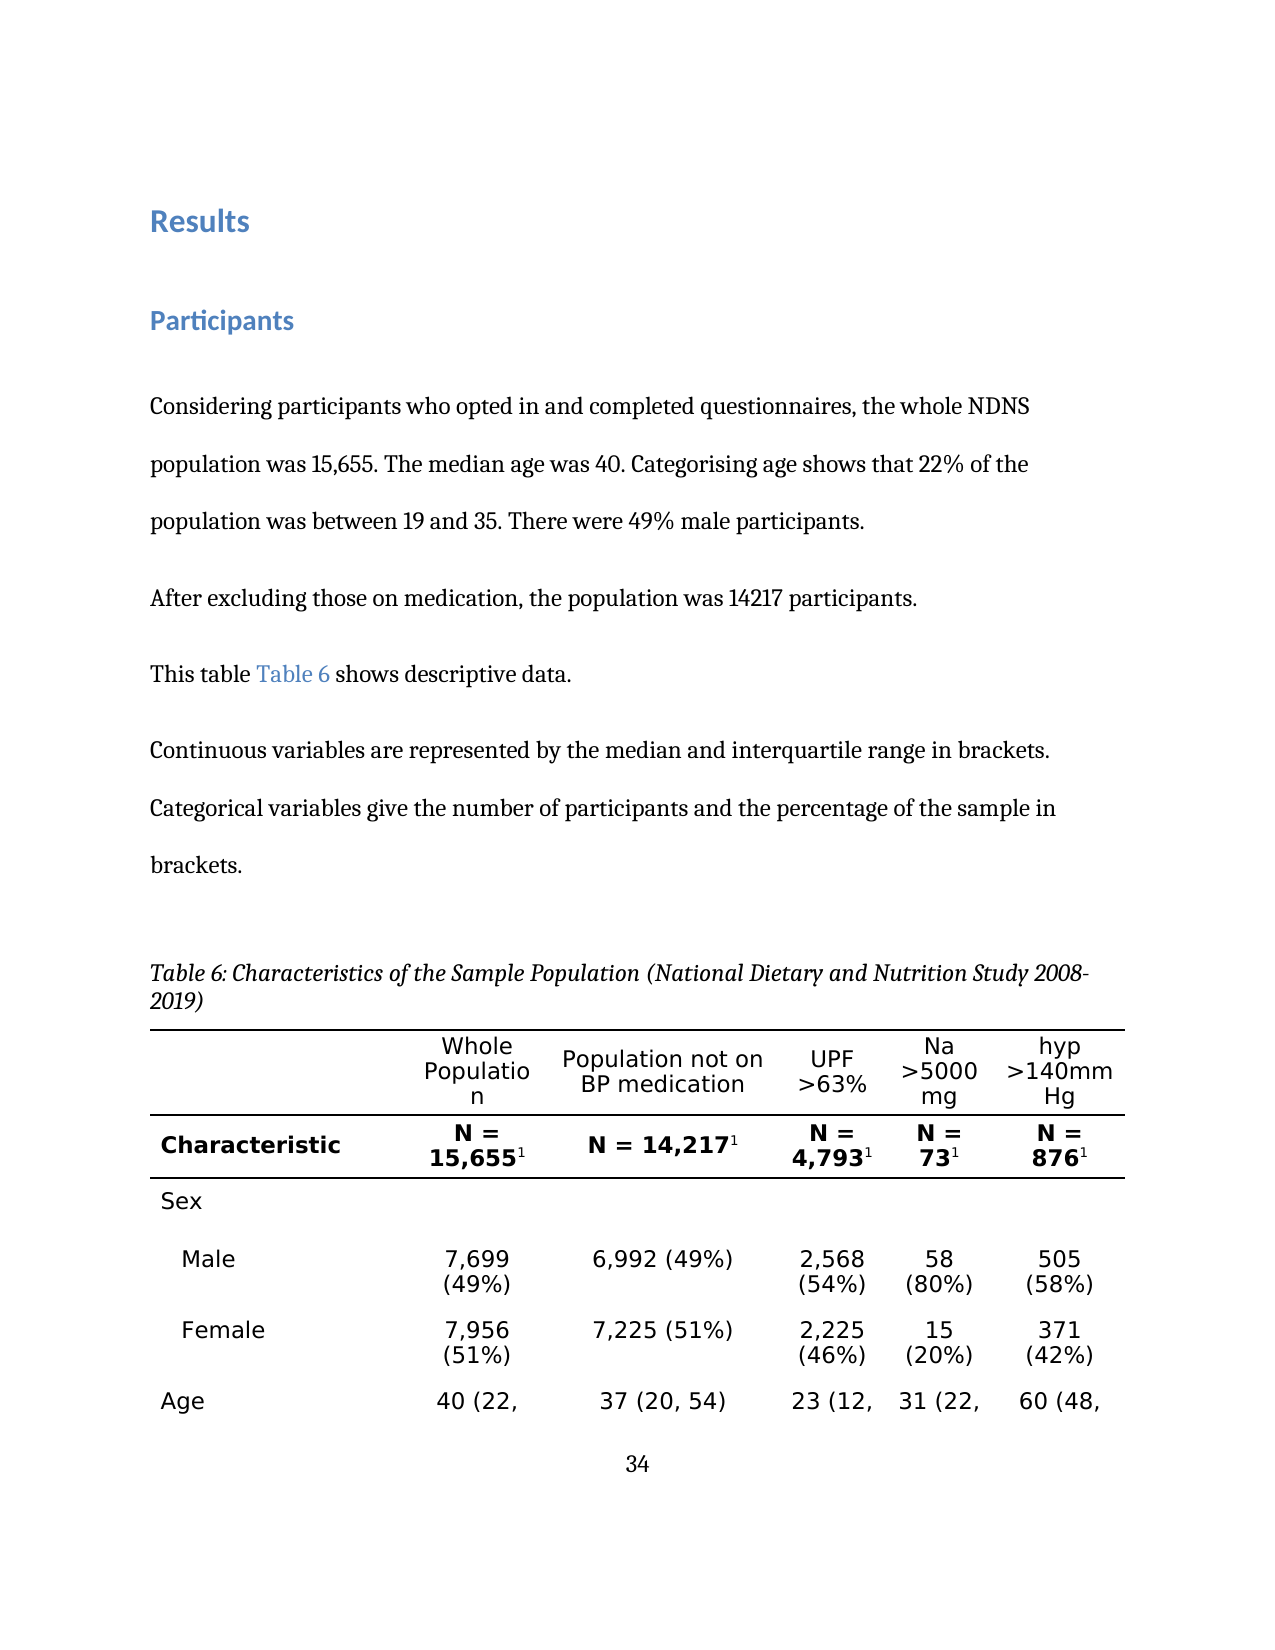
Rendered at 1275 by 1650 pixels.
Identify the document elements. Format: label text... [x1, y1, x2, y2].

table_cell Female [150, 1308, 408, 1379]
table_cell 58 (80%) [884, 1237, 994, 1308]
table_cell 7,956 (51%) [409, 1308, 545, 1379]
table_header Whole Population [409, 1031, 545, 1114]
table_header hyp >140mmHg [994, 1031, 1125, 1114]
table_cell Sex [150, 1179, 408, 1237]
text Continuous variables are represented by the median and interquartile range in brackets. Categorical variables give the number of participants and the percentage of the sample in brackets. [150, 736, 1125, 880]
text This table Table 6 shows descriptive data. [150, 660, 1125, 688]
table_cell [545, 1179, 780, 1237]
text Considering participants who opted in and completed questionnaires, the whole NDNS population was 15,655. The median age was 40. Categorising age shows that 22% of the population was between 19 and 35. There were 49% male participants. [150, 392, 1125, 536]
table_cell N = 15,6551 [409, 1116, 545, 1177]
table_cell [884, 1179, 994, 1237]
subtitle Participants [150, 302, 1125, 338]
text Table 6: Characteristics of the Sample Population (National Dietary and Nutrition Study 2008-2019) [150, 958, 1125, 1016]
table_cell N = 731 [884, 1116, 994, 1177]
table_cell 31 (22, [884, 1379, 994, 1421]
table_cell 505 (58%) [994, 1237, 1125, 1308]
table_cell Male [150, 1237, 408, 1308]
table_cell N = 8761 [994, 1116, 1125, 1177]
table_cell 2,568 (54%) [780, 1237, 884, 1308]
table_cell [409, 1179, 545, 1237]
subtitle Results [150, 200, 1125, 241]
table_cell N = 4,7931 [780, 1116, 884, 1177]
table_cell Characteristic [150, 1116, 408, 1177]
table_cell 2,225 (46%) [780, 1308, 884, 1379]
table_cell 37 (20, 54) [545, 1379, 780, 1421]
table_cell N = 14,2171 [545, 1116, 780, 1177]
table_cell [994, 1179, 1125, 1237]
text After excluding those on medication, the population was 14217 participants. [150, 583, 1125, 612]
table_header [150, 1031, 408, 1114]
table_cell 6,992 (49%) [545, 1237, 780, 1308]
table_cell 7,225 (51%) [545, 1308, 780, 1379]
table_cell 371 (42%) [994, 1308, 1125, 1379]
table_cell 60 (48, [994, 1379, 1125, 1421]
table_cell Age [150, 1379, 408, 1421]
table_cell [780, 1179, 884, 1237]
table_cell 7,699 (49%) [409, 1237, 545, 1308]
table_header UPF >63% [780, 1031, 884, 1114]
table_cell 23 (12, [780, 1379, 884, 1421]
table_cell 15 (20%) [884, 1308, 994, 1379]
table_cell 40 (22, [409, 1379, 545, 1421]
table_header Na >5000mg [884, 1031, 994, 1114]
table_header Population not on BP medication [545, 1031, 780, 1114]
